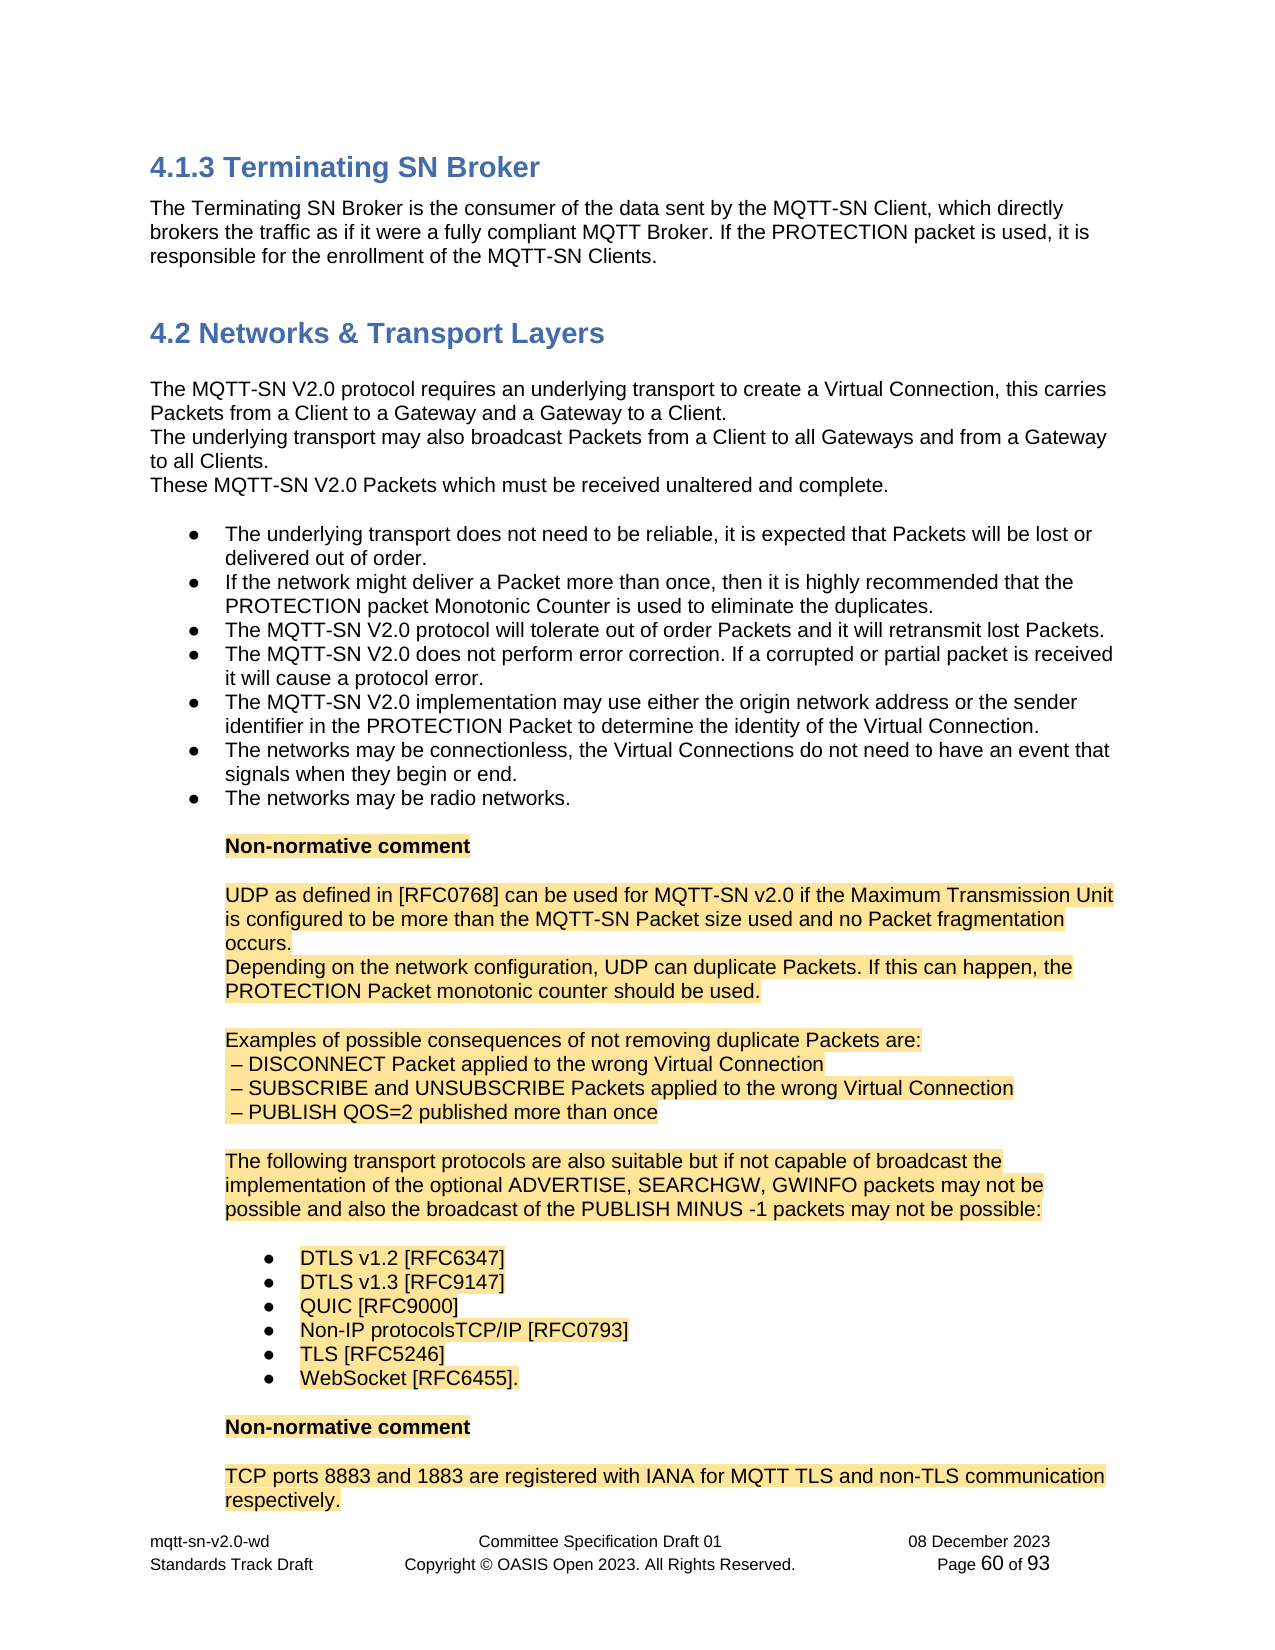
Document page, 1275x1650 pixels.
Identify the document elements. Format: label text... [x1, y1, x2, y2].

list The underlying transport does not need to be reliable, it is expected that Packets will be lost or delivered out of order. [187, 522, 1125, 570]
list The networks may be radio networks. [187, 785, 1125, 809]
text The MQTT-SN V2.0 protocol requires an underlying transport to create a Virtual Connection, this carries Packets from a Client to a Gateway and a Gateway to a Client. The underlying transport may also broadcast Packets from a Client to all Gateways and from a Gateway to all Clients. These MQTT-SN V2.0 Packets which must be received unaltered and complete. [150, 377, 1125, 497]
subtitle 4.2 Networks & Transport Layers [150, 316, 1124, 349]
list The networks may be connectionless, the Virtual Connections do not need to have an event that signals when they begin or end. [187, 737, 1125, 785]
text The Terminating SN Broker is the consumer of the data sent by the MQTT-SN Client, which directly brokers the traffic as if it were a fully compliant MQTT Broker. If the PROTECTION packet is used, it is responsible for the enrollment of the MQTT-SN Clients. [149, 196, 1124, 268]
text Examples of possible consequences of not removing duplicate Packets are: – DISCONNECT Packet applied to the wrong Virtual Connection – SUBSCRIBE and UNSUBSCRIBE Packets applied to the wrong Virtual Connection – PUBLISH QOS=2 published more than once [225, 1028, 1125, 1124]
list The MQTT-SN V2.0 does not perform error correction. If a corrupted or partial packet is received it will cause a protocol error. [187, 642, 1125, 689]
list Non-IP protocolsTCP/IP [RFC0793] [262, 1318, 1125, 1342]
list The MQTT-SN V2.0 protocol will tolerate out of order Packets and it will retransmit lost Packets. [187, 618, 1125, 642]
list DTLS v1.3 [RFC9147] [262, 1270, 1125, 1294]
list If the network might deliver a Packet more than once, then it is highly recommended that the PROTECTION packet Monotonic Counter is used to eliminate the duplicates. [187, 570, 1125, 618]
text The following transport protocols are also suitable but if not capable of broadcast the implementation of the optional ADVERTISE, SEARCHGW, GWINFO packets may not be possible and also the broadcast of the PUBLISH MINUS -1 packets may not be possible: [225, 1149, 1125, 1221]
list WebSocket [RFC6455]. [262, 1366, 1125, 1389]
text UDP as defined in [RFC0768] can be used for MQTT-SN v2.0 if the Maximum Transmission Unit is configured to be more than the MQTT-SN Packet size used and no Packet fragmentation occurs. Depending on the network configuration, UDP can duplicate Packets. If this can happen, the PROTECTION Packet monotonic counter should be used. [225, 883, 1125, 1003]
list QUIC [RFC9000] [262, 1294, 1125, 1318]
list The MQTT-SN V2.0 implementation may use either the origin network address or the sender identifier in the PROTECTION Packet to determine the identity of the Virtual Connection. [187, 689, 1125, 737]
list DTLS v1.2 [RFC6347] [262, 1246, 1125, 1270]
text TCP ports 8883 and 1883 are registered with IANA for MQTT TLS and non-TLS communication respectively. [225, 1463, 1125, 1511]
list TLS [RFC5246] [262, 1342, 1125, 1366]
text Non-normative comment [225, 1414, 1125, 1438]
subtitle 4.1.3 Terminating SN Broker [150, 150, 1124, 183]
text Non-normative comment [225, 834, 1125, 858]
